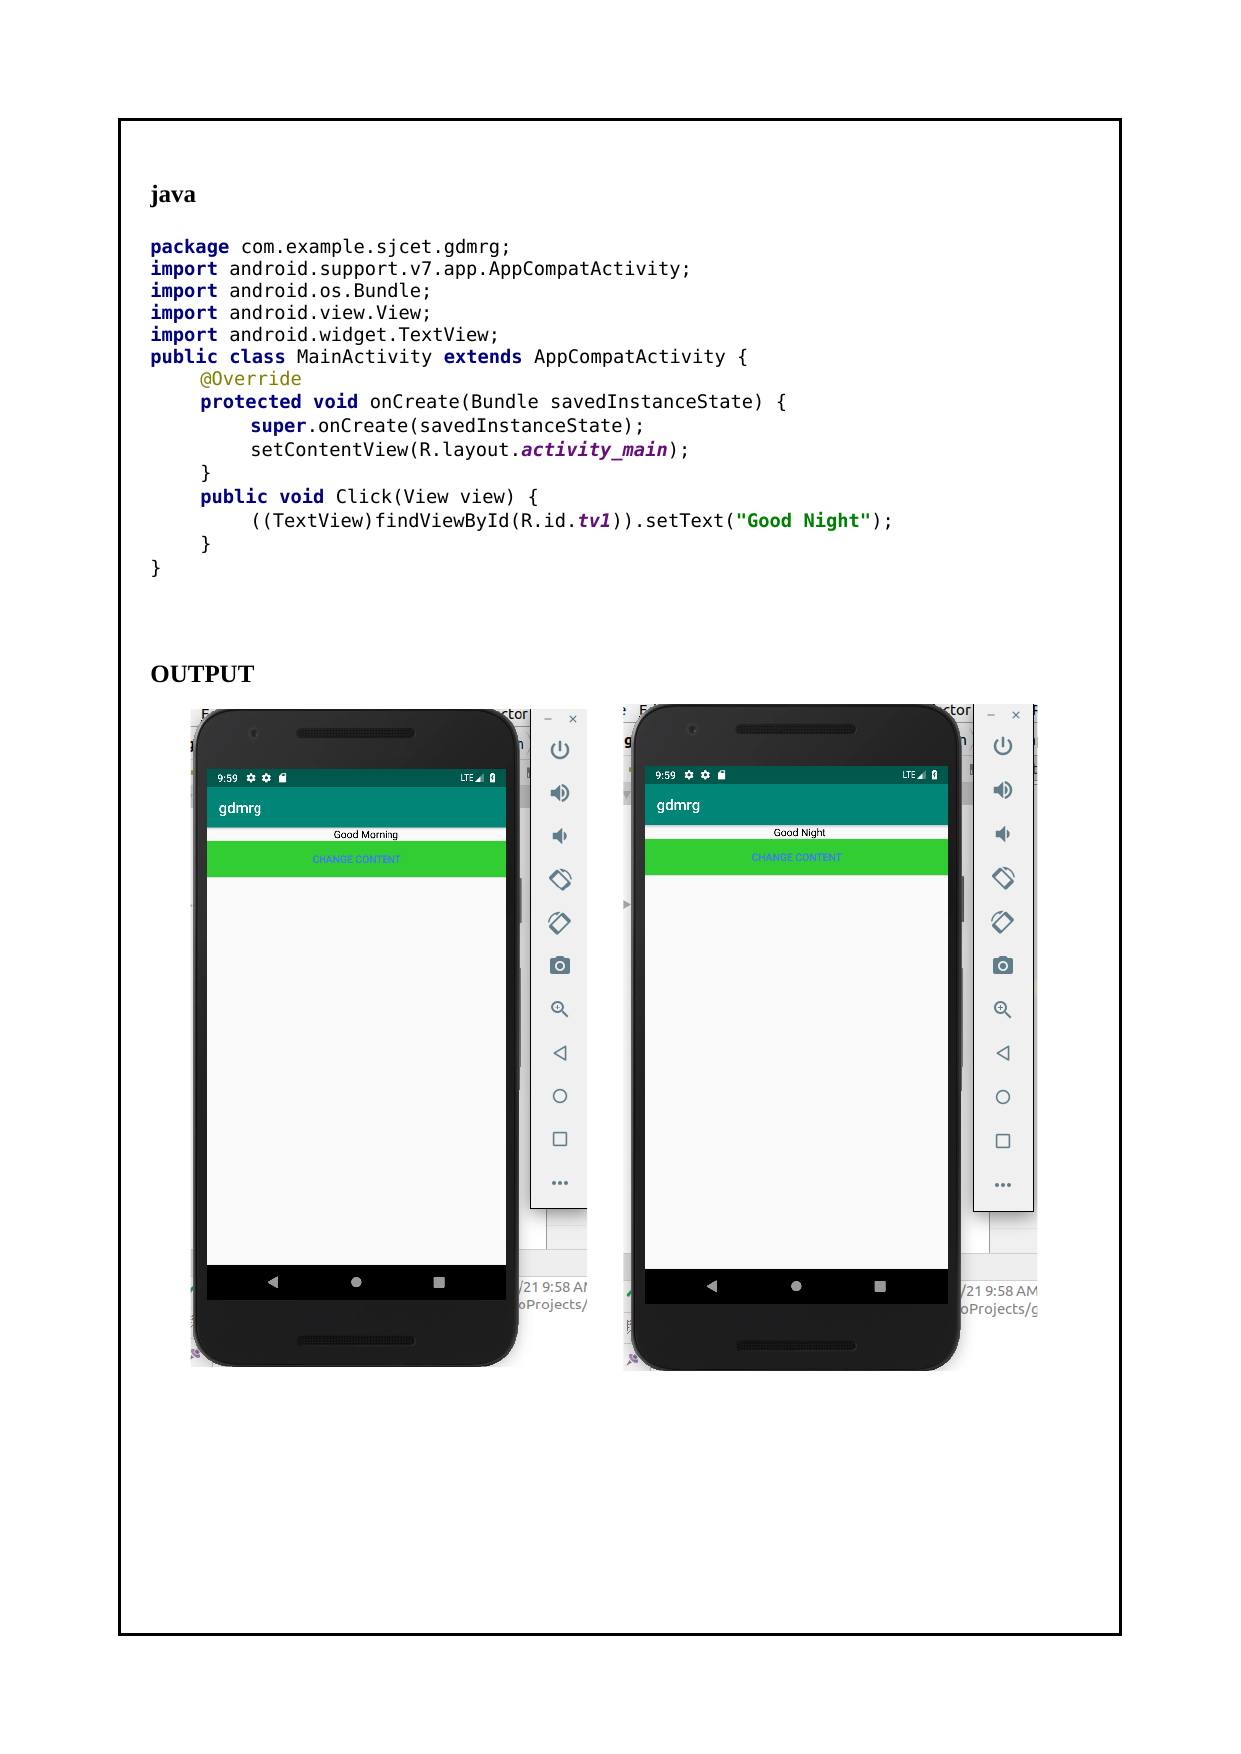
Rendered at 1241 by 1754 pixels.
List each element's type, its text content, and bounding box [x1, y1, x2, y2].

text public class MainActivity extends AppCompatActivity { [150, 346, 1090, 368]
text import android.support.v7.app.AppCompatActivity; [150, 258, 1090, 280]
text java [150, 179, 1090, 208]
picture [190, 709, 588, 1367]
text OUTPUT [150, 659, 1090, 688]
text public void Click(View view) { [150, 486, 1090, 509]
picture [623, 704, 1038, 1371]
text import android.view.View; [150, 302, 1090, 324]
text setContentView(R.layout.activity_main); [150, 439, 1090, 462]
text import android.os.Bundle; [150, 280, 1090, 302]
text super.onCreate(savedInstanceState); [150, 415, 1090, 439]
text protected void onCreate(Bundle savedInstanceState) { [150, 391, 1090, 415]
text } [150, 533, 1090, 557]
text @Override [150, 368, 1090, 391]
text } [150, 557, 1090, 579]
text ((TextView)findViewById(R.id.tv1)).setText("Good Night"); [150, 509, 1090, 533]
text package com.example.sjcet.gdmrg; [150, 236, 1090, 258]
text import android.widget.TextView; [150, 324, 1090, 346]
text } [150, 462, 1090, 486]
